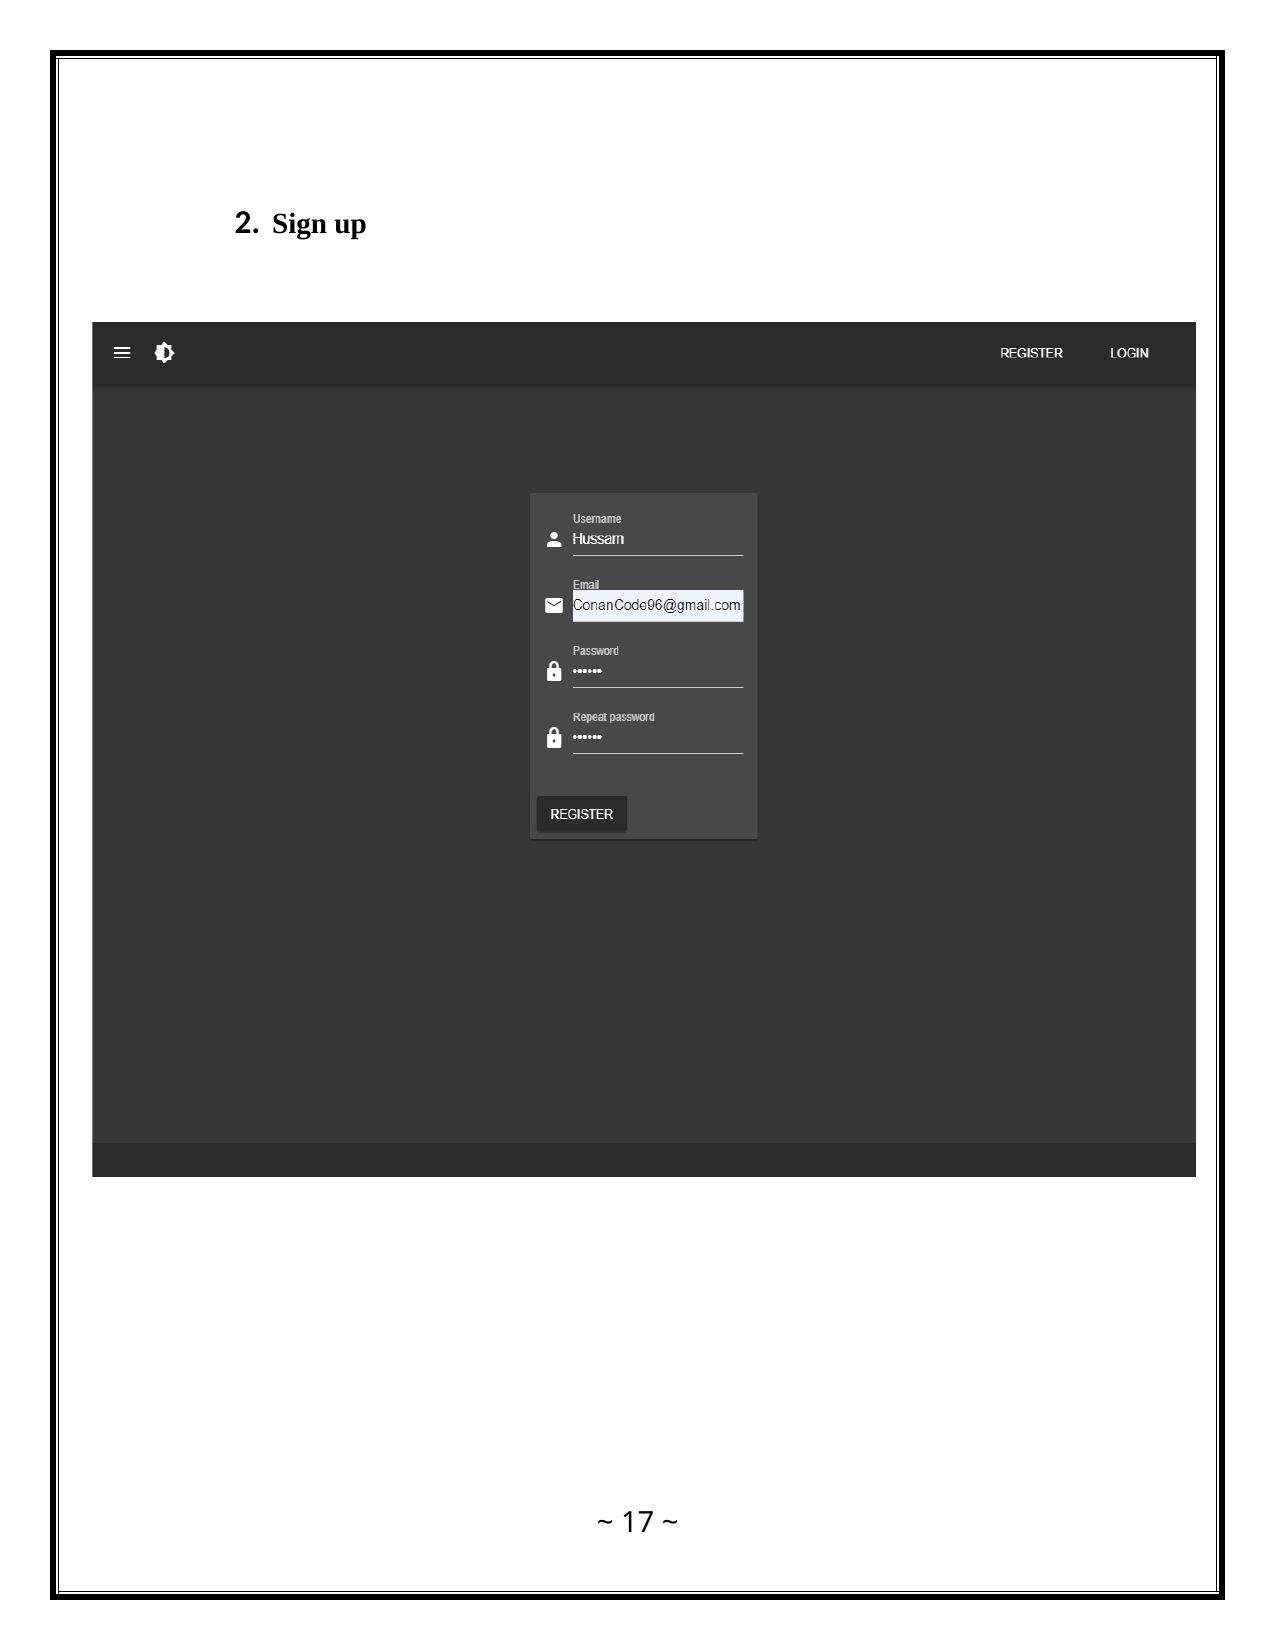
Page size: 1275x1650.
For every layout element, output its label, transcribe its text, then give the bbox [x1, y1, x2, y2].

list Sign up [234, 201, 1087, 242]
picture [92, 322, 1198, 1177]
